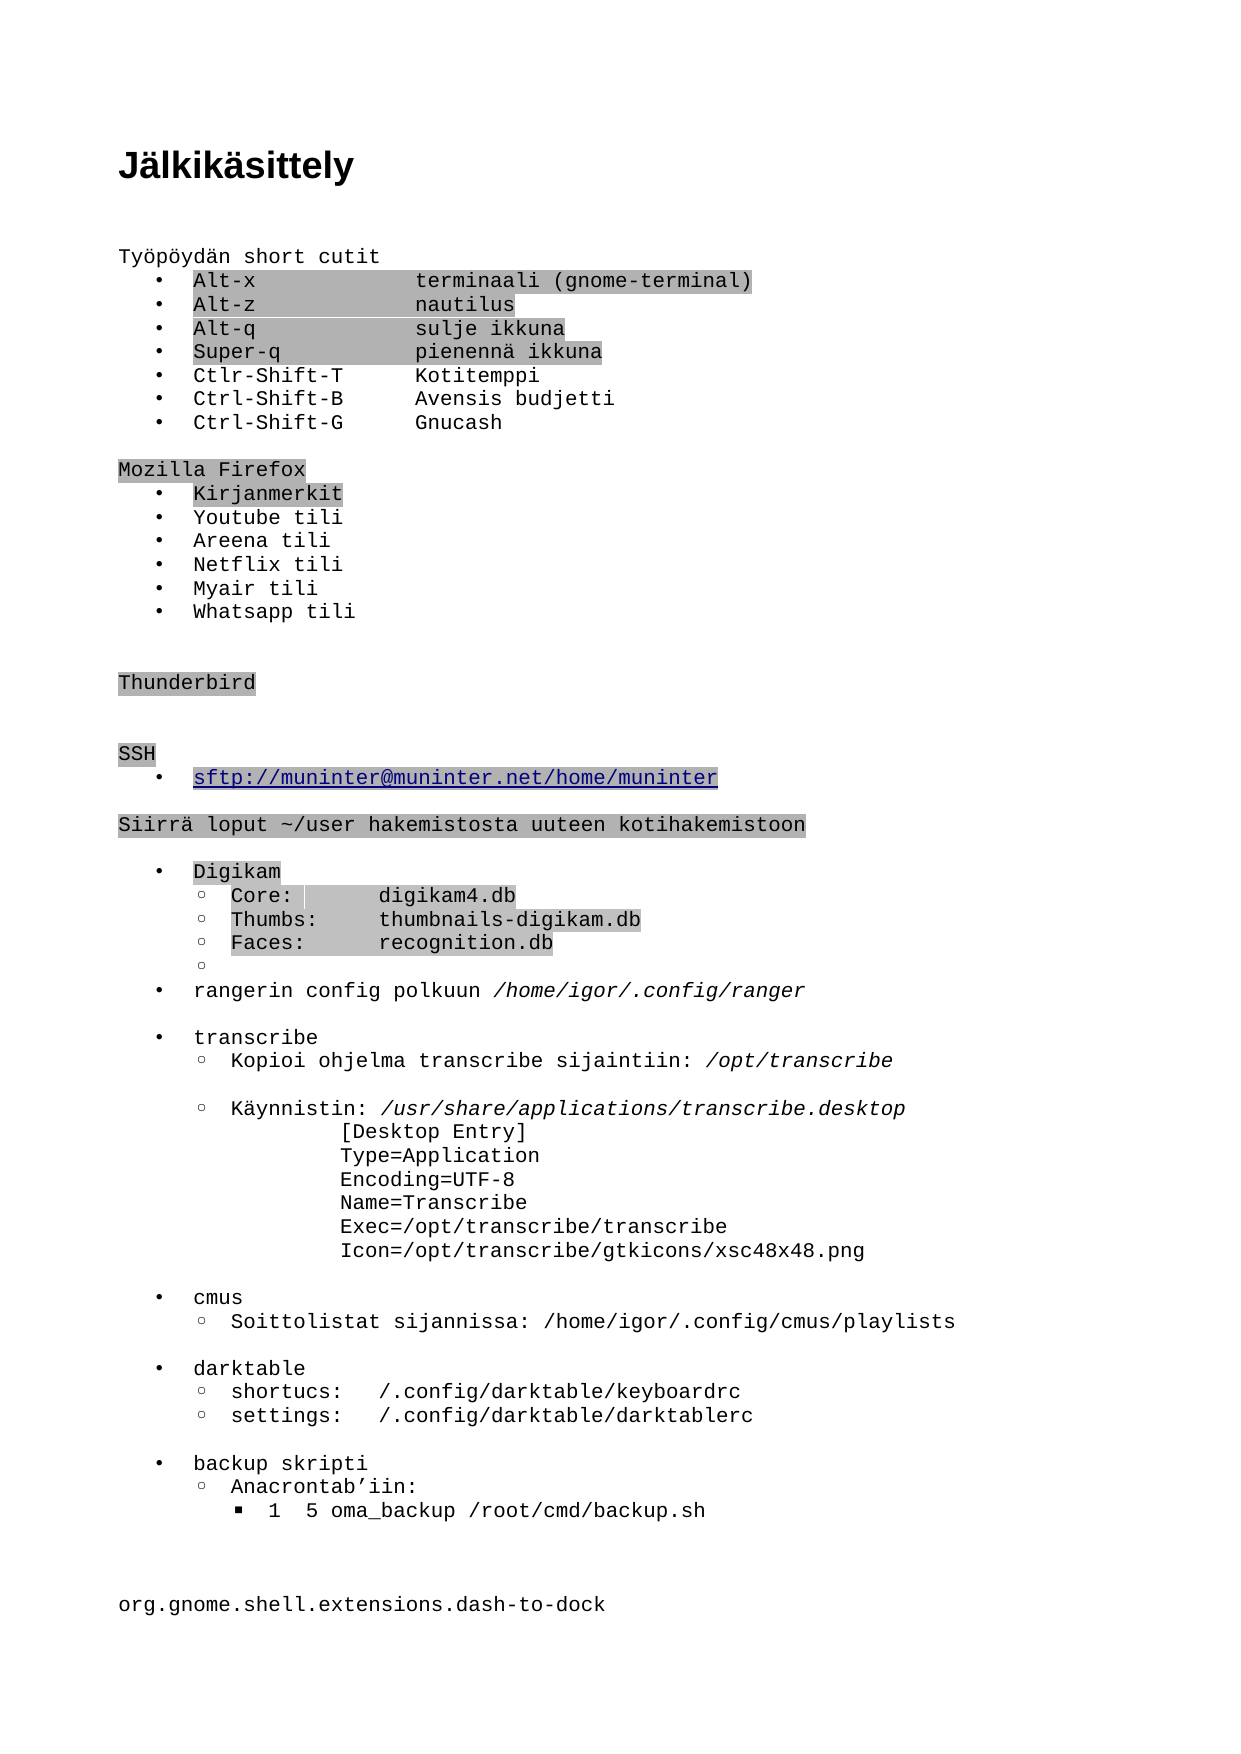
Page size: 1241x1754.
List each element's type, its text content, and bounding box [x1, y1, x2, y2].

list Alt-z nautilus [156, 294, 1122, 317]
text Siirrä loput ~/user hakemistosta uuteen kotihakemistoon [118, 814, 1122, 838]
list settings: /.config/darktable/darktablerc [193, 1405, 1122, 1429]
list Faces: recognition.db [193, 932, 1122, 956]
list Areena tili [156, 530, 1122, 554]
list darktable [156, 1358, 1122, 1382]
list Youtube tili [156, 507, 1122, 530]
subtitle Jälkikäsittely [118, 143, 1122, 187]
list Whatsapp tili [156, 601, 1122, 625]
text Exec=/opt/transcribe/transcribe [340, 1216, 1122, 1240]
list Ctrl-Shift-B Avensis budjetti [156, 388, 1122, 412]
list Alt-q sulje ikkuna [156, 317, 1122, 341]
text Mozilla Firefox [118, 459, 1122, 483]
list Alt-x terminaali (gnome-terminal) [156, 270, 1122, 294]
text Name=Transcribe [340, 1192, 1122, 1216]
list rangerin config polkuun /home/igor/.config/ranger [156, 979, 1122, 1003]
text [Desktop Entry] [340, 1121, 1122, 1145]
list cmus [156, 1287, 1122, 1311]
text SSH [118, 743, 1122, 767]
list Kopioi ohjelma transcribe sijaintiin: /opt/transcribe [193, 1051, 1122, 1074]
text Työpöydän short cutit [118, 247, 1122, 270]
text Type=Application [340, 1145, 1122, 1169]
list Digikam [156, 861, 1122, 885]
list Ctlr-Shift-T Kotitemppi [156, 365, 1122, 388]
list Käynnistin: /usr/share/applications/transcribe.desktop [193, 1098, 1122, 1121]
list backup skripti [156, 1452, 1122, 1476]
list sftp://muninter@muninter.net/home/muninter [156, 767, 1122, 790]
list Soittolistat sijannissa: /home/igor/.config/cmus/playlists [193, 1311, 1122, 1334]
text Encoding=UTF-8 [340, 1169, 1122, 1192]
list transcribe [156, 1027, 1122, 1051]
list shortucs: /.config/darktable/keyboardrc [193, 1382, 1122, 1405]
list Super-q pienennä ikkuna [156, 341, 1122, 365]
list Netflix tili [156, 554, 1122, 578]
list Kirjanmerkit [156, 483, 1122, 507]
text Icon=/opt/transcribe/gtkicons/xsc48x48.png [340, 1240, 1122, 1263]
list Core: digikam4.db [193, 885, 1122, 909]
list Thumbs: thumbnails-digikam.db [193, 909, 1122, 932]
list 1 5 oma_backup /root/cmd/backup.sh [231, 1500, 1122, 1523]
text Thunderbird [118, 672, 1122, 696]
text org.gnome.shell.extensions.dash-to-dock [118, 1594, 1122, 1618]
list Anacrontab’iin: [193, 1476, 1122, 1500]
list Myair tili [156, 578, 1122, 601]
list Ctrl-Shift-G Gnucash [156, 412, 1122, 436]
